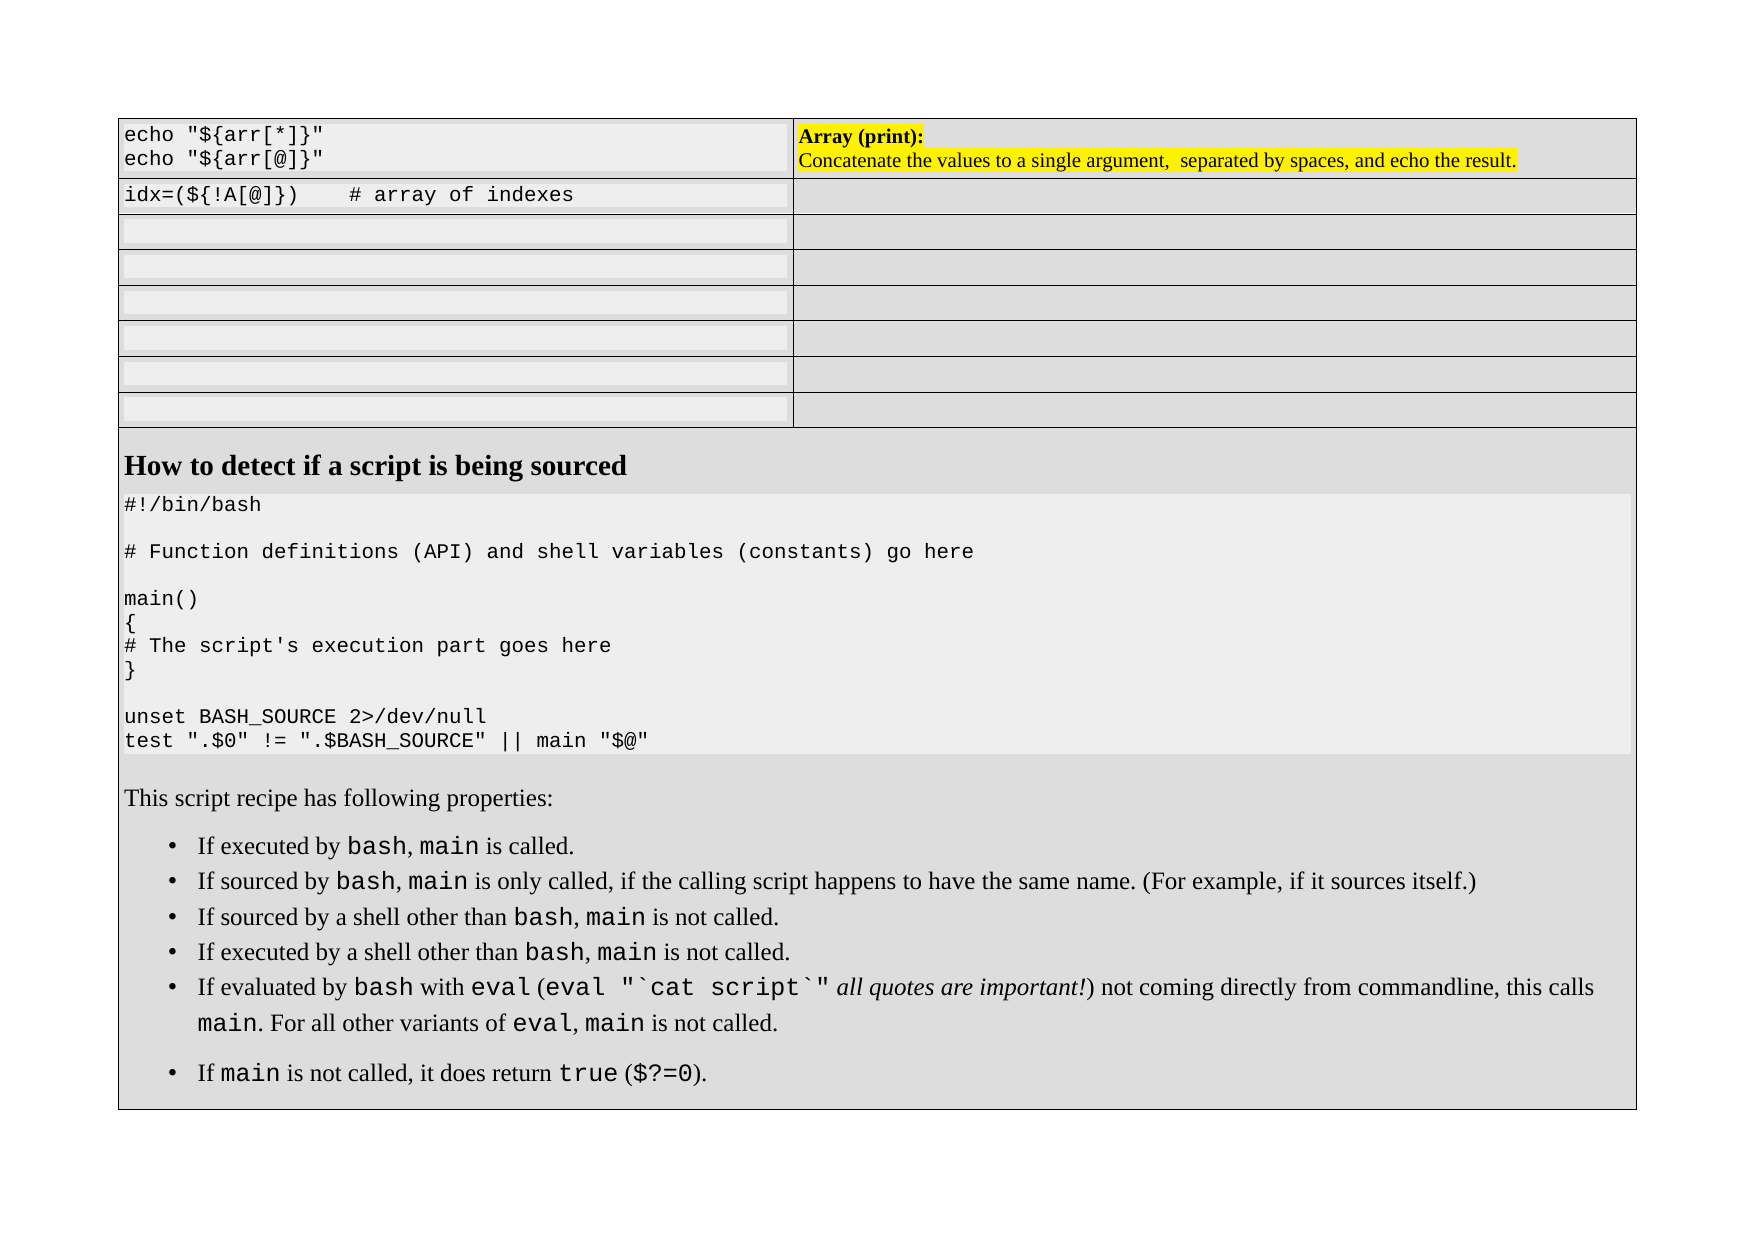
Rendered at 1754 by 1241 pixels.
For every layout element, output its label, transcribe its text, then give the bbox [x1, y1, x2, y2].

table_cell [794, 250, 1636, 285]
table_cell [794, 393, 1636, 427]
table_cell [119, 250, 793, 285]
table_cell [119, 393, 793, 427]
table_cell Array (print): Concatenate the values to a single argument, separated by spaces, and echo the result. [794, 119, 1636, 178]
table_cell [794, 215, 1636, 249]
table_cell How to detect if a script is being sourced #!/bin/bash # Function definitions (API) and shell variables (constants) go here main() { # The script's execution part goes here } unset BASH_SOURCE 2>/dev/null test ".$0" != ".$BASH_SOURCE" || main "$@" This script recipe has following properties: If executed by bash, main is called. If sourced by bash, main is only called, if the calling script happens to have the same name. (For example, if it sources itself.) If sourced by a shell other than bash, main is not called. If executed by a shell other than bash, main is not called. If evaluated by bash with eval (eval "`cat script`" all quotes are important!) not coming directly from commandline, this calls main. For all other variants of eval, main is not called. If main is not called, it does return true ($?=0). And it does not rely on undocumented behavior which might change. Thus, except for some unlikely corner cases, main is only called, when the script is executed the usual way. Normally this is, what you want, especially because it lacks complex hard to understand code. As BASH_SOURCE cannot be unset in bash, but in all other shells, this also catches the edge case where BASH_SOURCE happens to be set to $0. Note that it is very similar to the Python code: if __name__ == '__main__': main() Which also prevents calling of main, except for some corner cases, as you can import/load the script and enforce that __name__='__main__' [119, 428, 1636, 1109]
table_cell [794, 286, 1636, 320]
table_cell idx=(${!A[@]}) # array of indexes [119, 179, 793, 213]
table_cell [794, 179, 1636, 213]
table_cell [794, 357, 1636, 392]
table_cell [794, 321, 1636, 356]
table_cell [119, 286, 793, 320]
table_cell [119, 321, 793, 356]
table_cell echo "${arr[*]}" echo "${arr[@]}" [119, 119, 793, 178]
table_cell [119, 215, 793, 249]
table_cell [119, 357, 793, 392]
